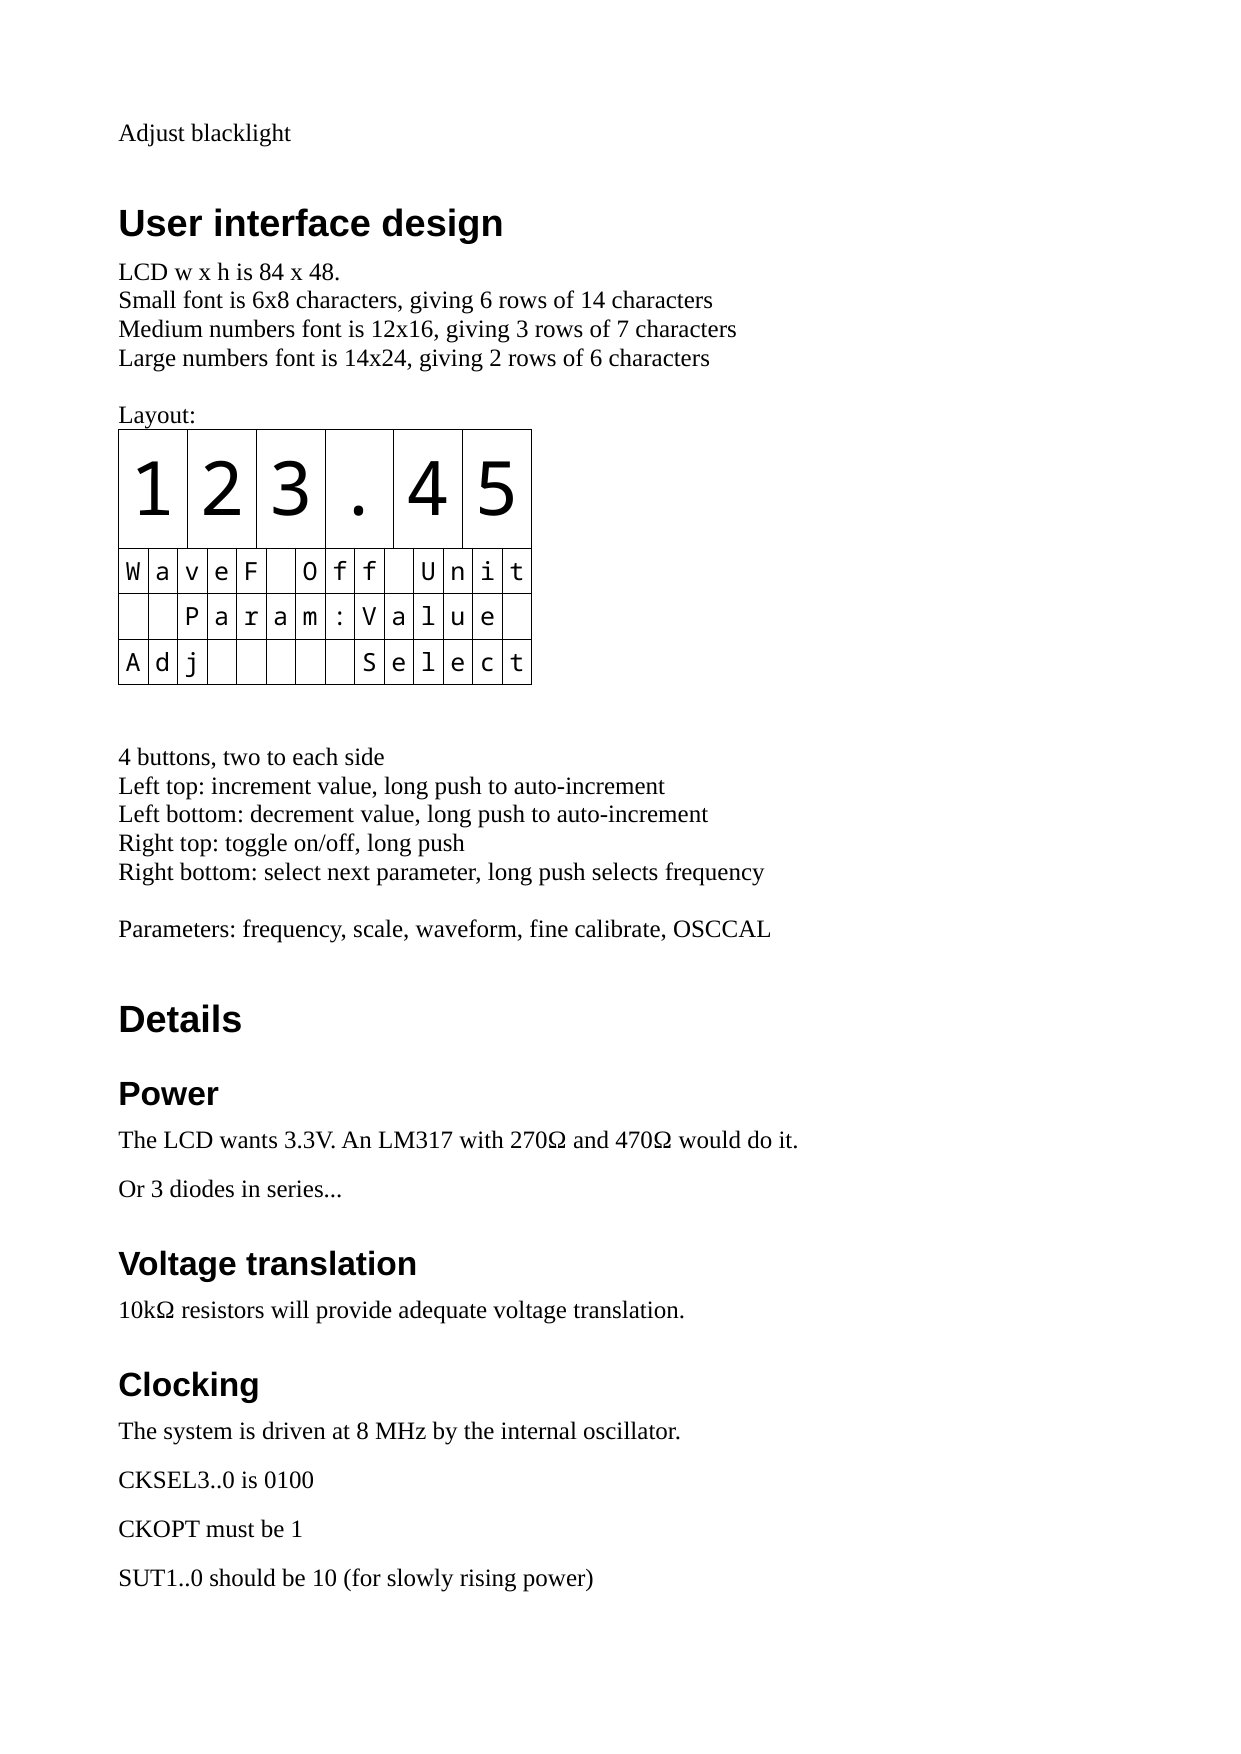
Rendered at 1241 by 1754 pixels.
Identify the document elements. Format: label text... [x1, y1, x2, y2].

table_cell e [208, 549, 236, 593]
table_cell [119, 594, 148, 639]
text CKOPT must be 1 [118, 1514, 1122, 1543]
table_cell [296, 640, 325, 684]
table_cell [267, 640, 295, 684]
table_cell V [355, 594, 384, 639]
text Small font is 6x8 characters, giving 6 rows of 14 characters [118, 286, 1122, 314]
table_header 5 [463, 430, 531, 547]
table_cell e [473, 594, 502, 639]
subtitle User interface design [118, 201, 1122, 244]
table_cell r [237, 594, 266, 639]
table_header 3 [257, 430, 325, 547]
table_cell a [208, 594, 236, 639]
table_cell A [119, 640, 148, 684]
table_cell f [355, 549, 384, 593]
table_cell O [296, 549, 325, 593]
table_cell j [178, 640, 207, 684]
table_cell [267, 549, 295, 593]
text Medium numbers font is 12x16, giving 3 rows of 7 characters [118, 314, 1122, 343]
text Right top: toggle on/off, long push [118, 828, 1122, 857]
subtitle Voltage translation [118, 1244, 1122, 1283]
table_cell [149, 594, 177, 639]
table_cell t [503, 640, 531, 684]
text Adjust blacklight [118, 118, 1122, 147]
table_cell e [385, 640, 413, 684]
text The system is driven at 8 MHz by the internal oscillator. [118, 1416, 1122, 1445]
text Large numbers font is 14x24, giving 2 rows of 6 characters [118, 343, 1122, 372]
table_cell U [414, 549, 443, 593]
text Left bottom: decrement value, long push to auto-increment [118, 799, 1122, 828]
table_cell c [473, 640, 502, 684]
table_cell t [503, 549, 531, 593]
table_cell [503, 594, 531, 639]
table_cell n [444, 549, 472, 593]
table_cell i [473, 549, 502, 593]
table_cell [326, 640, 354, 684]
table_cell P [178, 594, 207, 639]
text The LCD wants 3.3V. An LM317 with 270Ω and 470Ω would do it. [118, 1125, 1122, 1154]
text 4 buttons, two to each side [118, 742, 1122, 771]
table_cell a [385, 594, 413, 639]
table_header 4 [394, 430, 462, 547]
table_cell f [326, 549, 354, 593]
subtitle Clocking [118, 1365, 1122, 1404]
text Left top: increment value, long push to auto-increment [118, 771, 1122, 799]
table_cell l [414, 594, 443, 639]
text CKSEL3..0 is 0100 [118, 1465, 1122, 1494]
text Layout: [118, 401, 1122, 429]
text LCD w x h is 84 x 48. [118, 257, 1122, 286]
table_cell F [237, 549, 266, 593]
text 10kΩ resistors will provide adequate voltage translation. [118, 1295, 1122, 1324]
table_header 2 [188, 430, 256, 547]
table_cell e [444, 640, 472, 684]
subtitle Details [118, 997, 1122, 1041]
table_cell [208, 640, 236, 684]
table_cell W [119, 549, 148, 593]
text Right bottom: select next parameter, long push selects frequency [118, 857, 1122, 886]
text Parameters: frequency, scale, waveform, fine calibrate, OSCCAL [118, 914, 1122, 943]
table_cell : [326, 594, 354, 639]
subtitle Power [118, 1074, 1122, 1113]
table_cell [385, 549, 413, 593]
text Or 3 diodes in series... [118, 1174, 1122, 1203]
table_cell l [414, 640, 443, 684]
table_header . [326, 430, 393, 547]
table_cell u [444, 594, 472, 639]
text SUT1..0 should be 10 (for slowly rising power) [118, 1563, 1122, 1592]
table_cell [237, 640, 266, 684]
table_cell a [149, 549, 177, 593]
table_cell v [178, 549, 207, 593]
table_cell m [296, 594, 325, 639]
table_cell a [267, 594, 295, 639]
table_cell S [355, 640, 384, 684]
table_header 1 [119, 430, 187, 547]
table_cell d [149, 640, 177, 684]
